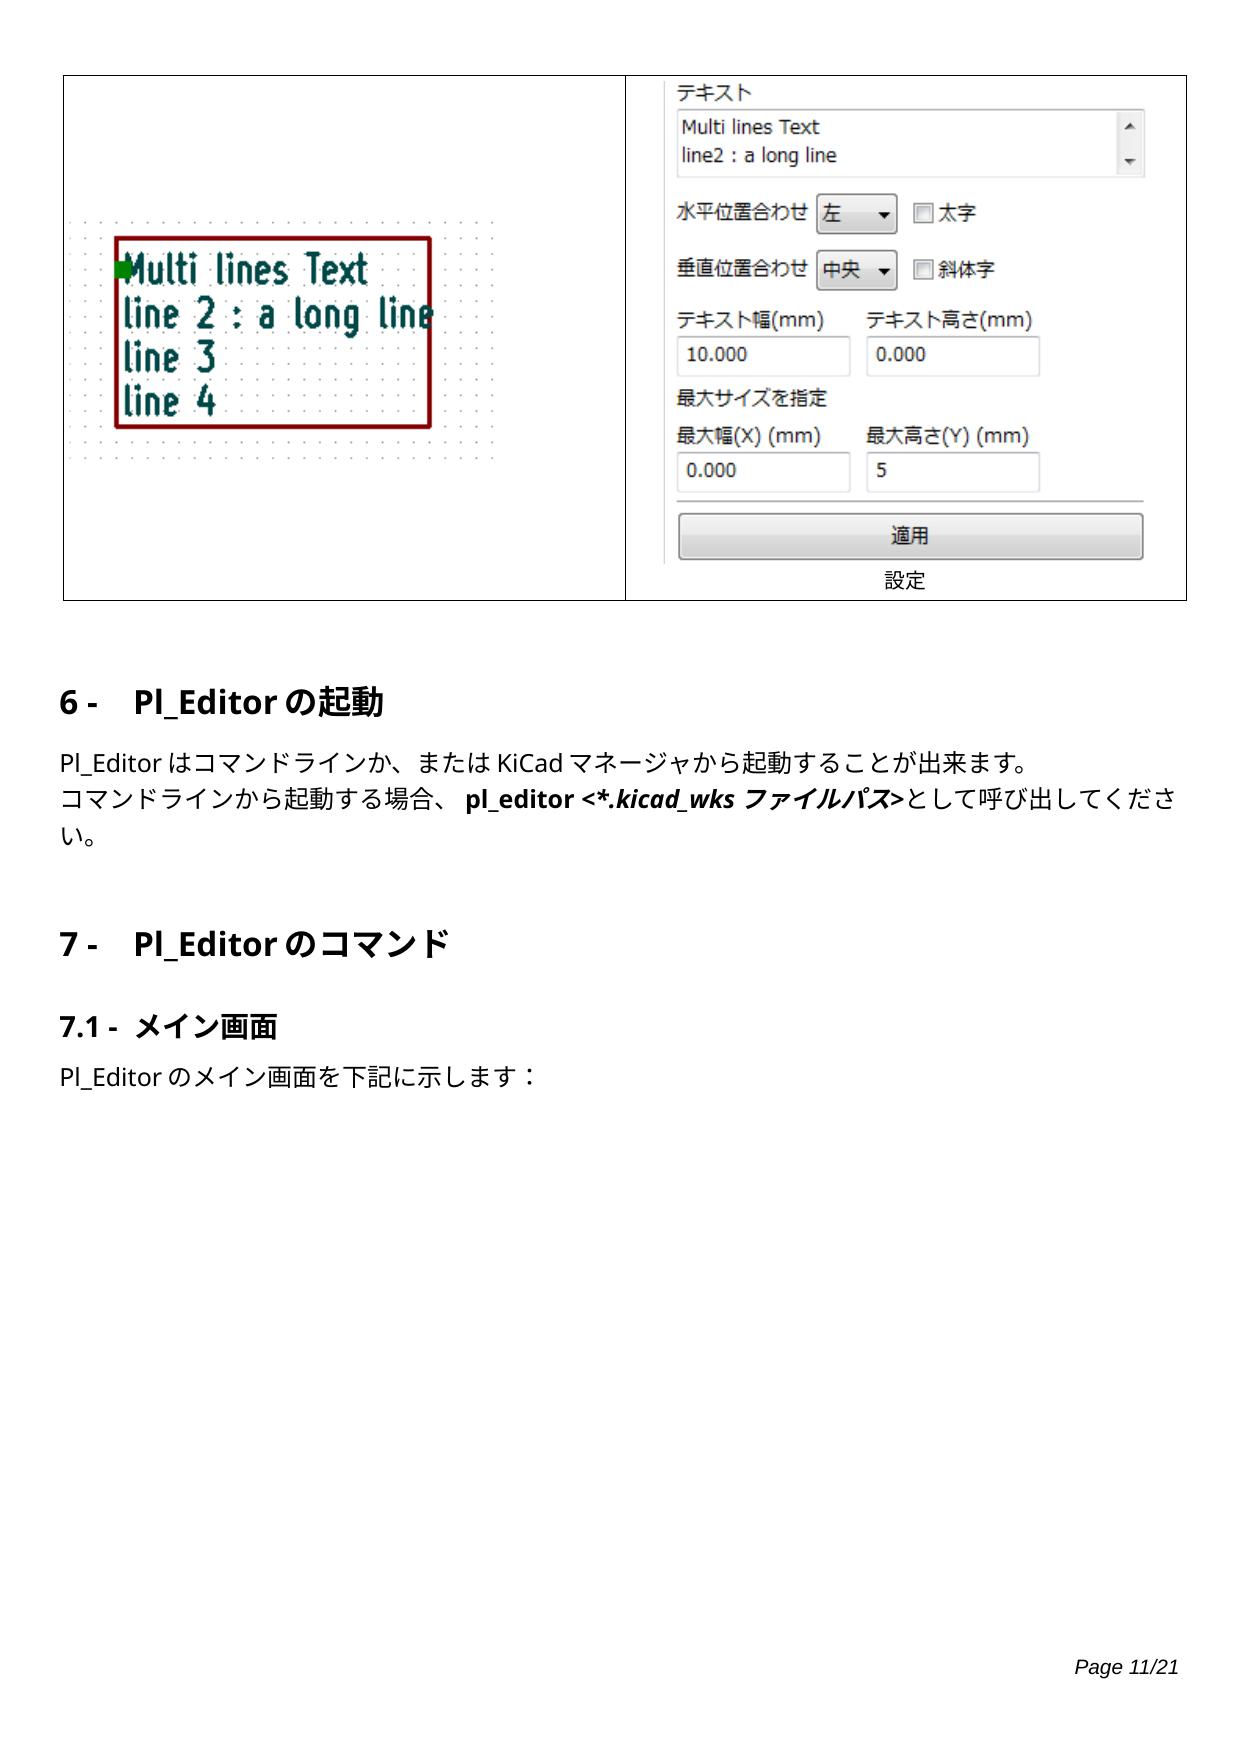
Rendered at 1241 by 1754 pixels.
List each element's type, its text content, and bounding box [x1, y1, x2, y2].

text コマンドラインから起動する場合、 pl_editor <*.kicad_wksファイルパス>として呼び出してください。 [59, 780, 1181, 852]
subtitle Pl_Editorのコマンド [59, 918, 1181, 967]
subtitle メイン画面 [59, 1003, 1181, 1046]
subtitle Pl_Editorの起動 [59, 676, 1181, 724]
text Pl_Editorはコマンドラインか、またはKiCadマネージャから起動することが出来ます。 [59, 743, 1181, 780]
table_header 設定 [626, 76, 1186, 600]
table_header [64, 76, 625, 600]
text Pl_Editorのメイン画面を下記に示します： [59, 1058, 1181, 1094]
